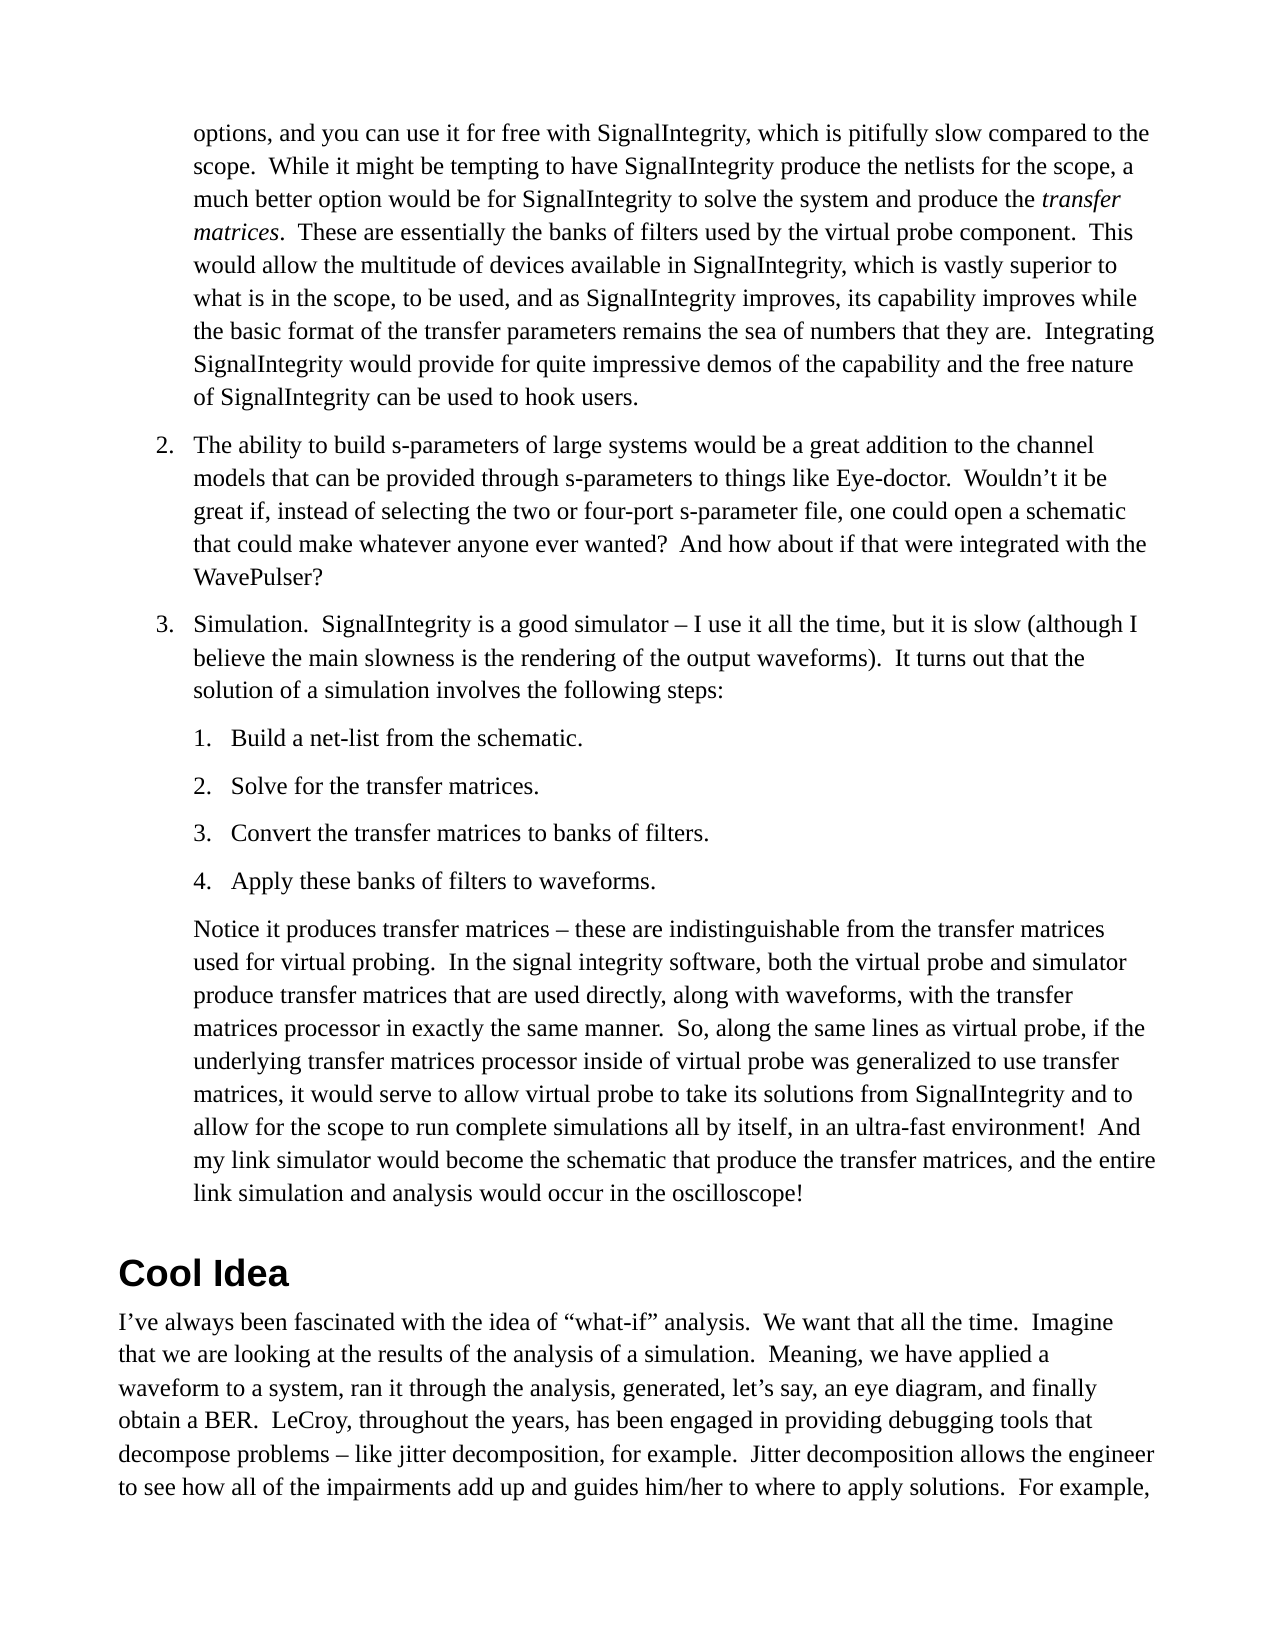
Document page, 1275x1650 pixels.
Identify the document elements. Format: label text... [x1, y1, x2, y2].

list Convert the transfer matrices to banks of filters. [193, 818, 1157, 847]
list Build a net-list from the schematic. [193, 723, 1157, 752]
list Apply these banks of filters to waveforms. [193, 866, 1157, 895]
list Notice it produces transfer matrices – these are indistinguishable from the transfer matrices used for virtual probing. In the signal integrity software, both the virtual probe and simulator produce transfer matrices that are used directly, along with waveforms, with the transfer matrices processor in exactly the same manner. So, along the same lines as virtual probe, if the underlying transfer matrices processor inside of virtual probe was generalized to use transfer matrices, it would serve to allow virtual probe to take its solutions from SignalIntegrity and to allow for the scope to run complete simulations all by itself, in an ultra-fast environment! And my link simulator would become the schematic that produce the transfer matrices, and the entire link simulation and analysis would occur in the oscilloscope! [156, 914, 1157, 1207]
text I’ve always been fascinated with the idea of “what-if” analysis. We want that all the time. Imagine that we are looking at the results of the analysis of a simulation. Meaning, we have applied a waveform to a system, ran it through the analysis, generated, let’s say, an eye diagram, and finally obtain a BER. LeCroy, throughout the years, has been engaged in providing debugging tools that decompose problems – like jitter decomposition, for example. Jitter decomposition allows the engineer to see how all of the impairments add up and guides him/her to where to apply solutions. For example, [118, 1307, 1157, 1500]
list The ability to build s-parameters of large systems would be a great addition to the channel models that can be provided through s-parameters to things like Eye-doctor. Wouldn’t it be great if, instead of selecting the two or four-port s-parameter file, one could open a schematic that could make whatever anyone ever wanted? And how about if that were integrated with the WavePulser? [156, 430, 1157, 591]
list options, and you can use it for free with SignalIntegrity, which is pitifully slow compared to the scope. While it might be tempting to have SignalIntegrity produce the netlists for the scope, a much better option would be for SignalIntegrity to solve the system and produce the transfer matrices. These are essentially the banks of filters used by the virtual probe component. This would allow the multitude of devices available in SignalIntegrity, which is vastly superior to what is in the scope, to be used, and as SignalIntegrity improves, its capability improves while the basic format of the transfer parameters remains the sea of numbers that they are. Integrating SignalIntegrity would provide for quite impressive demos of the capability and the free nature of SignalIntegrity can be used to hook users. [156, 118, 1157, 411]
list Solve for the transfer matrices. [193, 771, 1157, 799]
subtitle Cool Idea [118, 1250, 1157, 1294]
list Simulation. SignalIntegrity is a good simulator – I use it all the time, but it is slow (although I believe the main slowness is the rendering of the output waveforms). It turns out that the solution of a simulation involves the following steps: [156, 609, 1157, 704]
